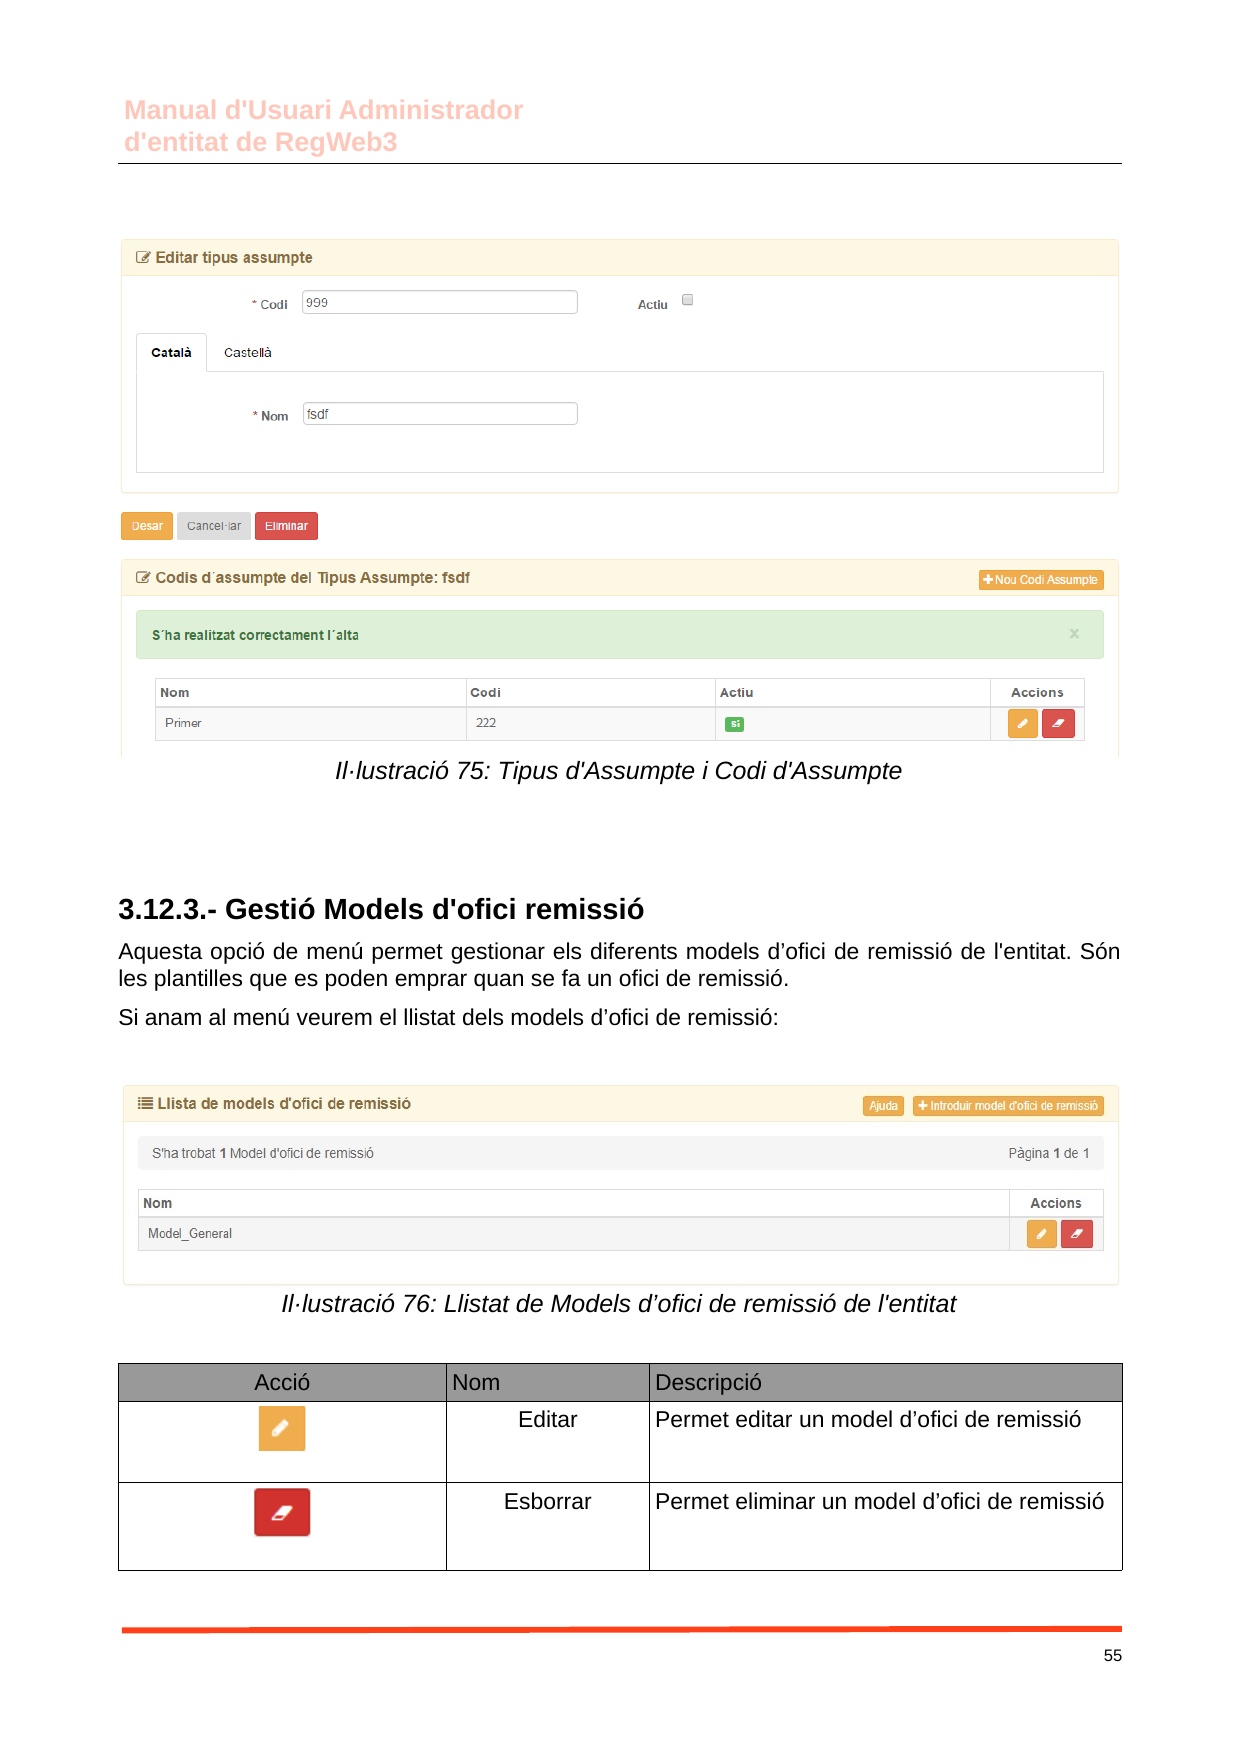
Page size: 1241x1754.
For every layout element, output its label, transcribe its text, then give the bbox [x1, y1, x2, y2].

table_cell Editar [447, 1402, 649, 1482]
table_cell Permet editar un model d’ofici de remissió [650, 1402, 1122, 1482]
picture [258, 1406, 306, 1451]
picture [253, 1488, 312, 1538]
text Si anam al menú veurem el llistat dels models d’ofici de remissió: [118, 1003, 1122, 1030]
table_header Nom [447, 1364, 649, 1401]
text Il·lustració : Tipus d'Assumpte i Codi d'Assumpte [118, 757, 1122, 785]
table_header Descripció [650, 1364, 1122, 1401]
table_cell [119, 1483, 446, 1570]
table_cell Esborrar [447, 1483, 649, 1570]
subtitle Gestió Models d'ofici remissió [118, 892, 1122, 926]
table_header Acció [119, 1364, 446, 1401]
text Il·lustració : Llistat de Models d’ofici de remissió de l'entitat [118, 1290, 1122, 1318]
picture [118, 1081, 1123, 1290]
text Aquesta opció de menú permet gestionar els diferents models d’ofici de remissió de l'entitat. Són les plantilles que es poden emprar quan se fa un ofici de remissió. [118, 938, 1122, 991]
table_cell [119, 1402, 446, 1482]
table_cell Permet eliminar un model d’ofici de remissió [650, 1483, 1122, 1570]
